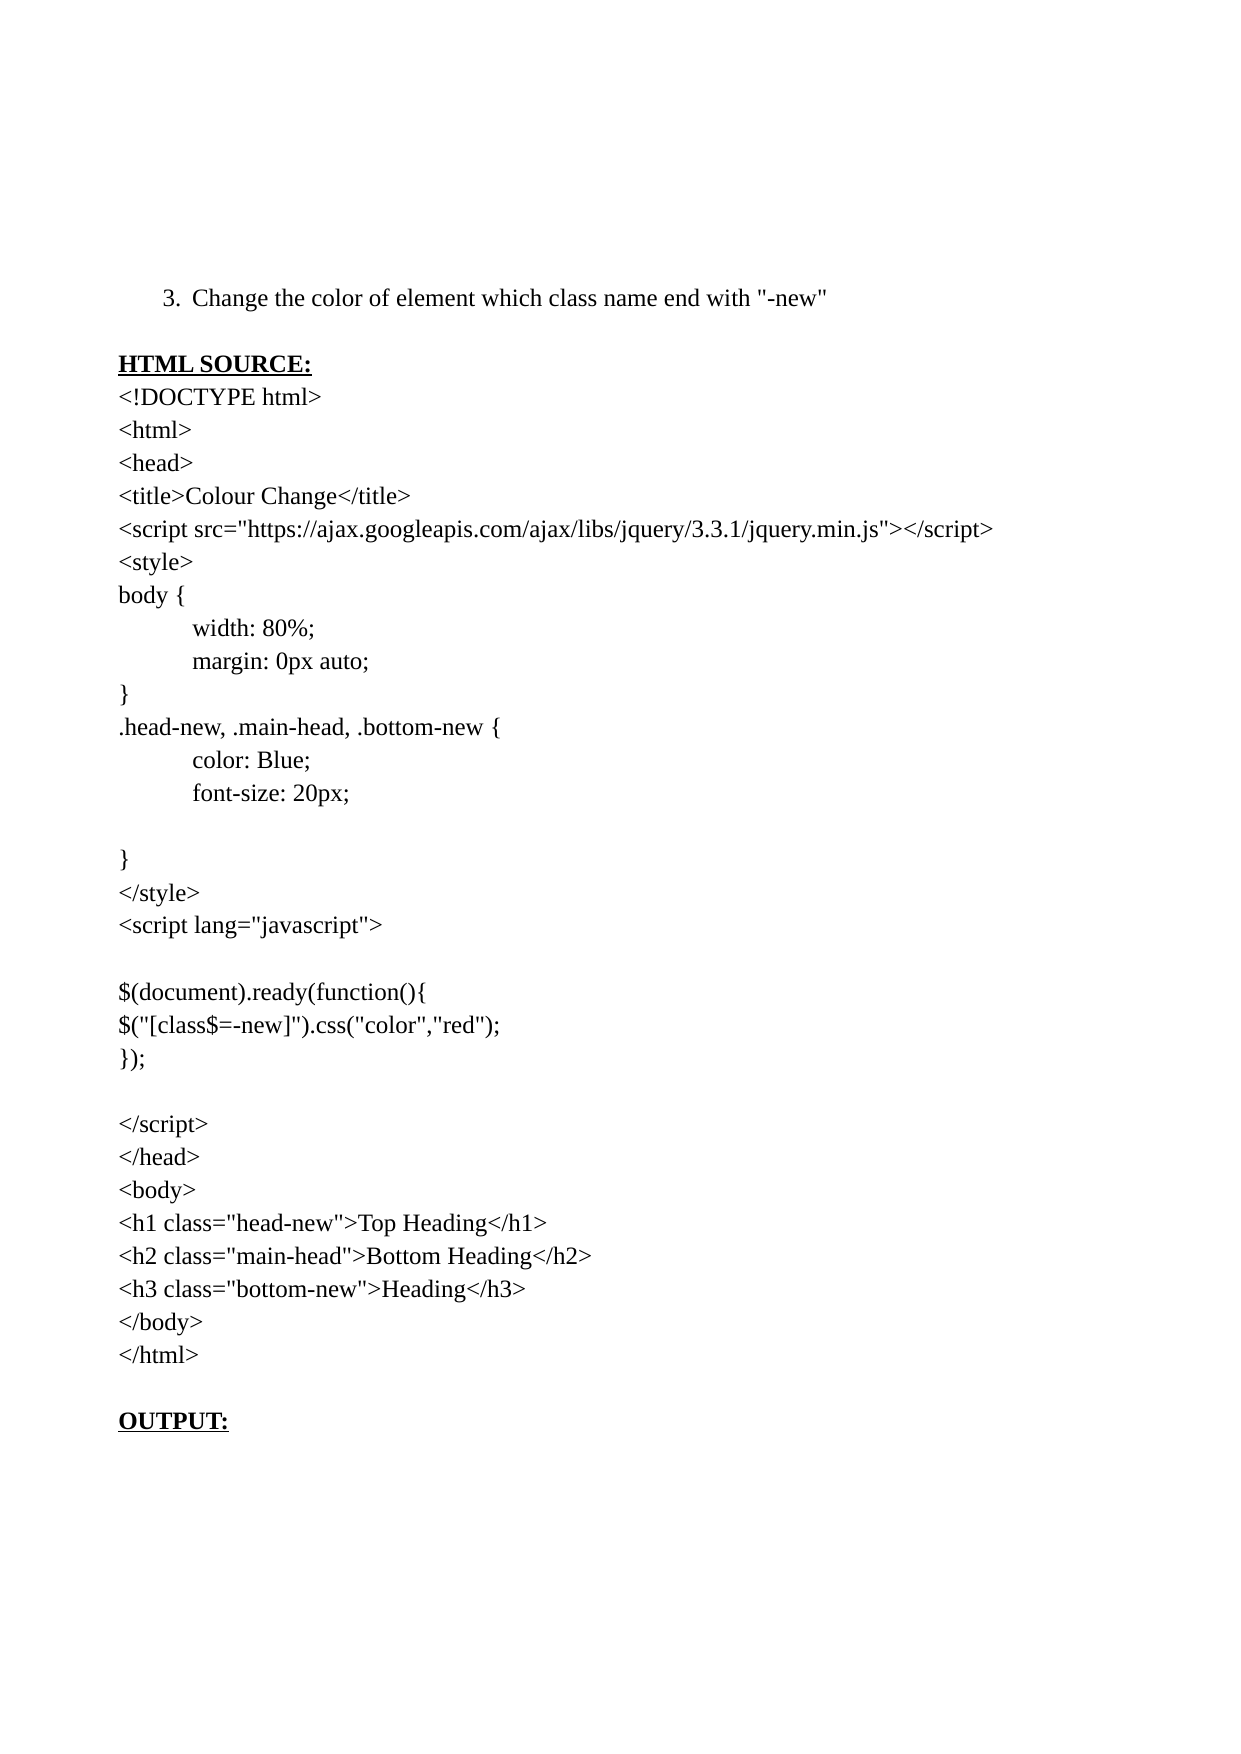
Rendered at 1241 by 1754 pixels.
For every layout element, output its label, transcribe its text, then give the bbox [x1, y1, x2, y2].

text </script> [118, 1109, 1122, 1137]
text </style> [118, 878, 1122, 906]
text <html> [118, 415, 1122, 444]
text </head> [118, 1142, 1122, 1171]
text body { [118, 580, 1122, 609]
text <body> [118, 1175, 1122, 1203]
text $(document).ready(function(){ [118, 977, 1122, 1005]
text color: Blue; [118, 746, 1122, 774]
text <script src="https://ajax.googleapis.com/ajax/libs/jquery/3.3.1/jquery.min.js"></script> [118, 514, 1122, 543]
text } [118, 679, 1122, 708]
text </body> [118, 1307, 1122, 1336]
text <!DOCTYPE html> [118, 382, 1122, 411]
text <h3 class="bottom-new">Heading</h3> [118, 1274, 1122, 1303]
text HTML SOURCE: [118, 349, 1122, 378]
text <h1 class="head-new">Top Heading</h1> [118, 1208, 1122, 1237]
text OUTPUT: [118, 1373, 1122, 1435]
text $("[class$=-new]").css("color","red"); [118, 1010, 1122, 1038]
text margin: 0px auto; [118, 646, 1122, 675]
text }); [118, 1043, 1122, 1071]
text width: 80%; [118, 613, 1122, 642]
text <h2 class="main-head">Bottom Heading</h2> [118, 1241, 1122, 1269]
text <title>Colour Change</title> [118, 481, 1122, 510]
text </html> [118, 1340, 1122, 1369]
list Change the color of element which class name end with "-new" [162, 283, 1122, 312]
text .head-new, .main-head, .bottom-new { [118, 712, 1122, 741]
text font-size: 20px; [118, 778, 1122, 807]
text <script lang="javascript"> [118, 911, 1122, 939]
text <head> [118, 448, 1122, 477]
text } [118, 844, 1122, 873]
text <style> [118, 547, 1122, 576]
